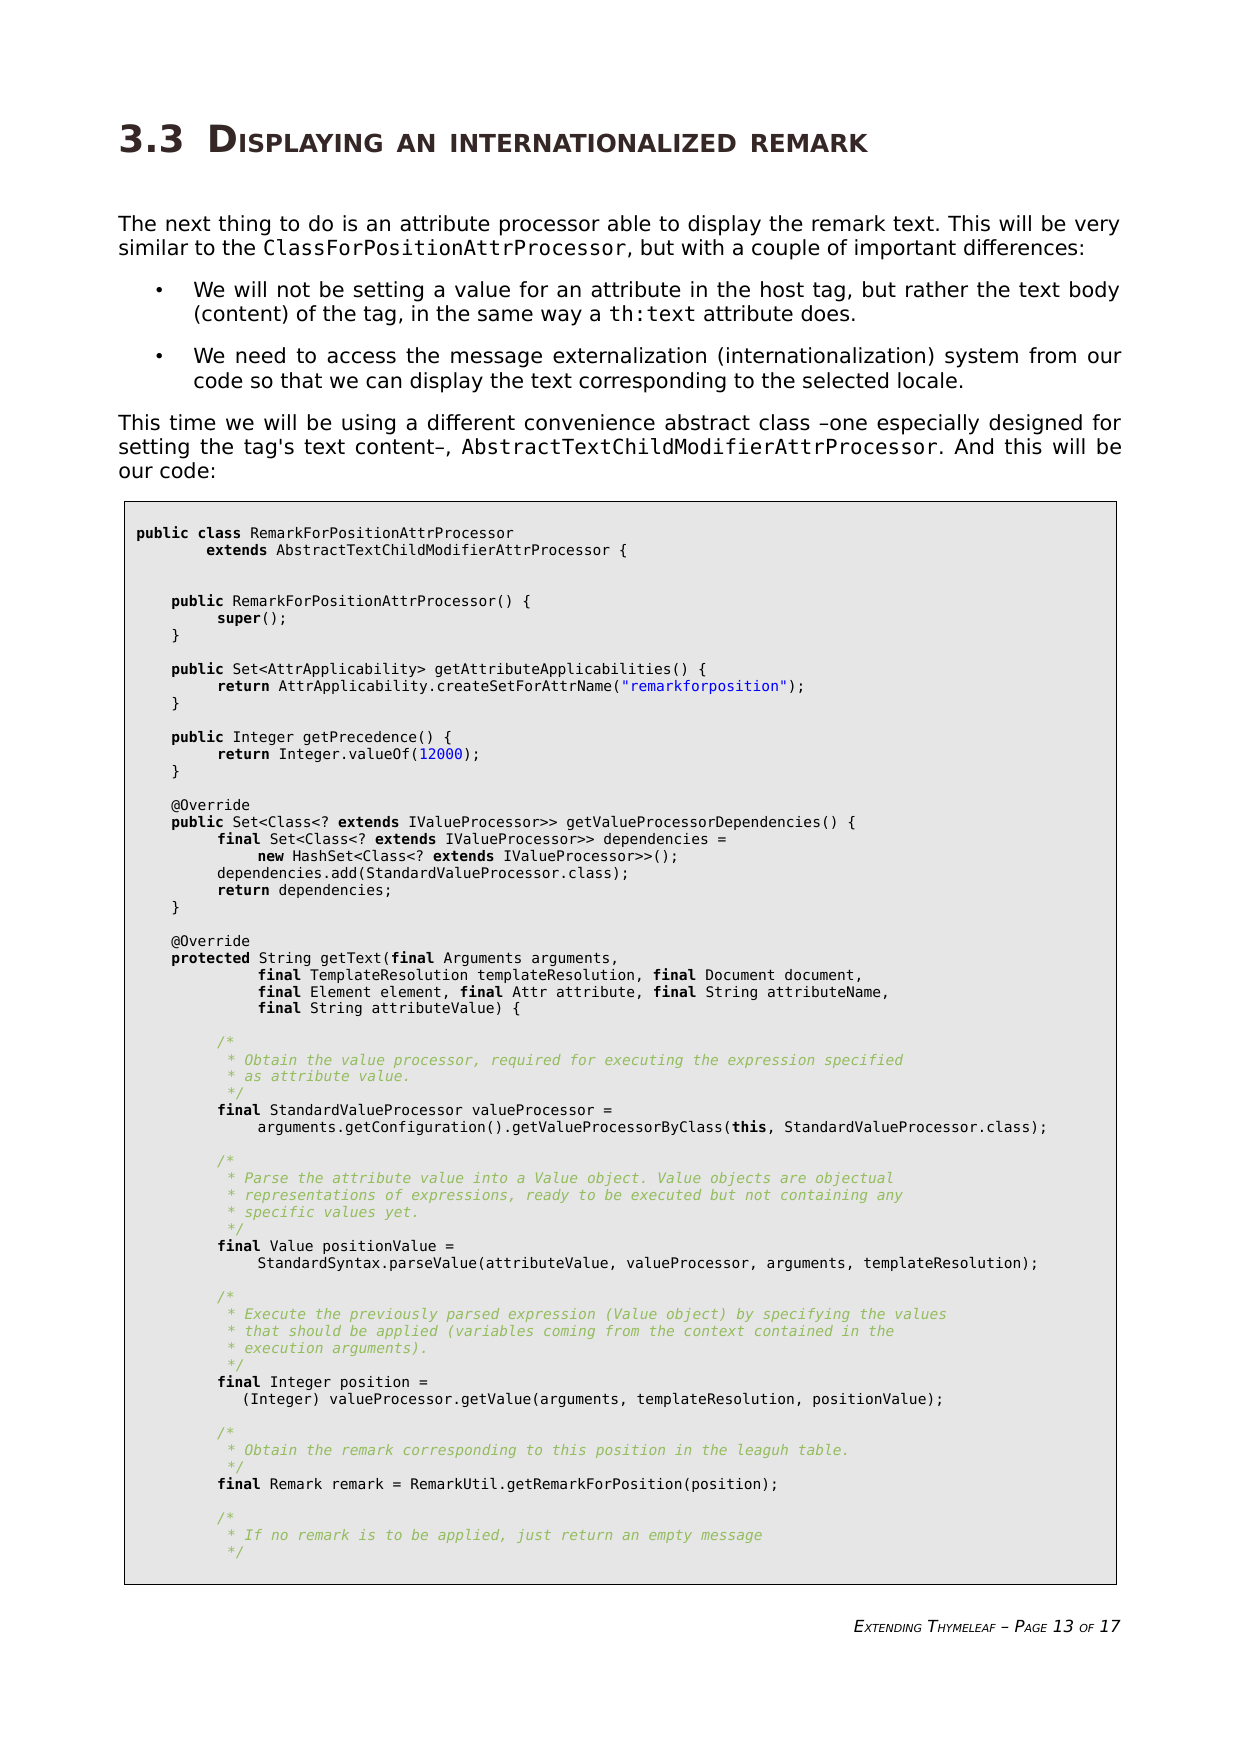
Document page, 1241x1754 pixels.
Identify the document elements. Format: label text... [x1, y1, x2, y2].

subtitle Displaying an internationalized remark [118, 118, 1122, 162]
list We will not be setting a value for an attribute in the host tag, but rather the text body (content) of the tag, in the same way a th:text attribute does. [156, 278, 1122, 327]
text This time we will be using a different convenience abstract class –one especially designed for setting the tag's text content–, AbstractTextChildModifierAttrProcessor. And this will be our code: [118, 411, 1122, 483]
list We need to access the message externalization (internationalization) system from our code so that we can display the text corresponding to the selected locale. [156, 344, 1122, 393]
text public class RemarkForPositionAttrProcessor extends AbstractTextChildModifierAttrProcessor { public RemarkForPositionAttrProcessor() { super(); } public Set<AttrApplicability> getAttributeApplicabilities() { return AttrApplicability.createSetForAttrName("remarkforposition"); } public Integer getPrecedence() { return Integer.valueOf(12000); } @Override public Set<Class<? extends IValueProcessor>> getValueProcessorDependencies() { final Set<Class<? extends IValueProcessor>> dependencies = new HashSet<Class<? extends IValueProcessor>>(); dependencies.add(StandardValueProcessor.class); return dependencies; } @Override protected String getText(final Arguments arguments, final TemplateResolution templateResolution, final Document document, final Element element, final Attr attribute, final String attributeName, final String attributeValue) { /* * Obtain the value processor, required for executing the expression specified * as attribute value. */ final StandardValueProcessor valueProcessor = arguments.getConfiguration().getValueProcessorByClass(this, StandardValueProcessor.class); /* * Parse the attribute value into a Value object. Value objects are objectual * representations of expressions, ready to be executed but not containing any * specific values yet. */ final Value positionValue = StandardSyntax.parseValue(attributeValue, valueProcessor, arguments, templateResolution); /* * Execute the previously parsed expression (Value object) by specifying the values * that should be applied (variables coming from the context contained in the * execution arguments). */ final Integer position = (Integer) valueProcessor.getValue(arguments, templateResolution, positionValue); /* * Obtain the remark corresponding to this position in the leaguh table. */ final Remark remark = RemarkUtil.getRemarkForPosition(position); /* * If no remark is to be applied, just return an empty message */ [125, 502, 1116, 1584]
text The next thing to do is an attribute processor able to display the remark text. This will be very similar to the ClassForPositionAttrProcessor, but with a couple of important differences: [118, 212, 1122, 261]
